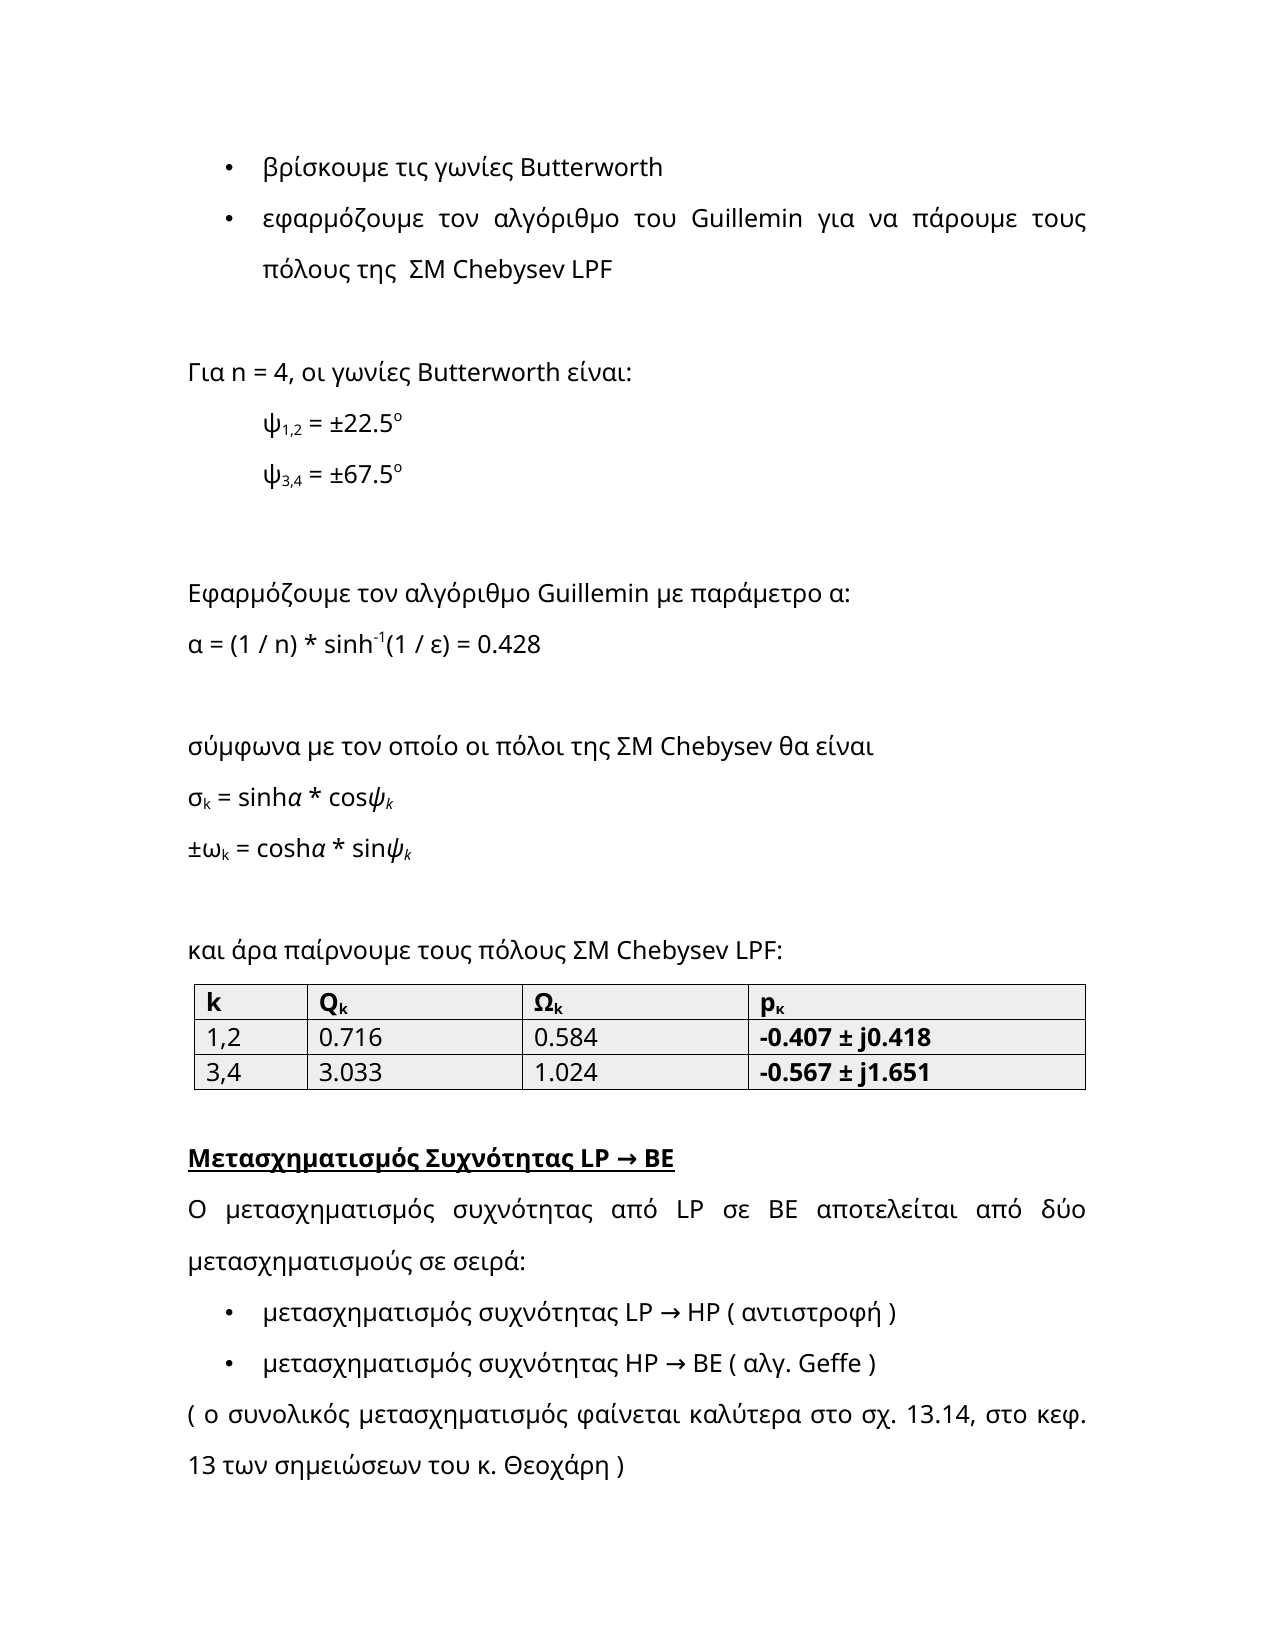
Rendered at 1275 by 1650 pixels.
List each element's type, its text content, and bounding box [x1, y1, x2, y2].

text Ο μετασχηματισμός συχνότητας από LP σε BE αποτελείται από δύο μετασχηματισμούς σε σειρά: [187, 1192, 1087, 1277]
table_header Qk [308, 985, 522, 1019]
table_header pκ [749, 985, 1085, 1019]
list βρίσκουμε τις γωνίες Butterworth [225, 150, 1087, 184]
text α = (1 / n) * sinh-1(1 / ε) = 0.428 [187, 626, 1087, 660]
table_cell -0.407 ± j0.418 [749, 1020, 1085, 1054]
text ( ο συνολικός μετασχηματισμός φαίνεται καλύτερα στο σχ. 13.14, στο κεφ. 13 των σημειώσεων του κ. Θεοχάρη ) [187, 1396, 1087, 1481]
table_cell 1,2 [195, 1020, 307, 1054]
table_header k [195, 985, 307, 1019]
text Μετασχηματισμός Συχνότητας LP → ΒΕ [187, 1141, 1087, 1175]
table_cell 1.024 [523, 1055, 748, 1089]
table_cell 0.716 [308, 1020, 522, 1054]
table_cell 0.584 [523, 1020, 748, 1054]
text σύμφωνα με τον οποίο οι πόλοι της ΣΜ Chebysev θα είναι [187, 728, 1087, 762]
text και άρα παίρνουμε τους πόλους ΣΜ Chebysev LPF: [187, 933, 1087, 967]
text ψ3,4 = ±67.5ο [187, 456, 1087, 490]
list μετασχηματισμός συχνότητας HP → BE ( αλγ. Geffe ) [225, 1345, 1087, 1379]
text ±ωk = coshα * sinψk [187, 831, 1087, 864]
text ψ1,2 = ±22.5ο [187, 405, 1087, 439]
list εφαρμόζουμε τον αλγόριθμο του Guillemin για να πάρουμε τους πόλους της ΣΜ Chebysev LPF [225, 201, 1087, 286]
table_cell 3.033 [308, 1055, 522, 1089]
list μετασχηματισμός συχνότητας LP → HP ( αντιστροφή ) [225, 1294, 1087, 1328]
text Για n = 4, οι γωνίες Butterworth είναι: [187, 354, 1087, 388]
text σk = sinhα * cosψk [187, 779, 1087, 813]
text Εφαρμόζουμε τον αλγόριθμο Guillemin με παράμετρο α: [187, 575, 1087, 609]
table_header Ωk [523, 985, 748, 1019]
table_cell -0.567 ± j1.651 [749, 1055, 1085, 1089]
table_cell 3,4 [195, 1055, 307, 1089]
